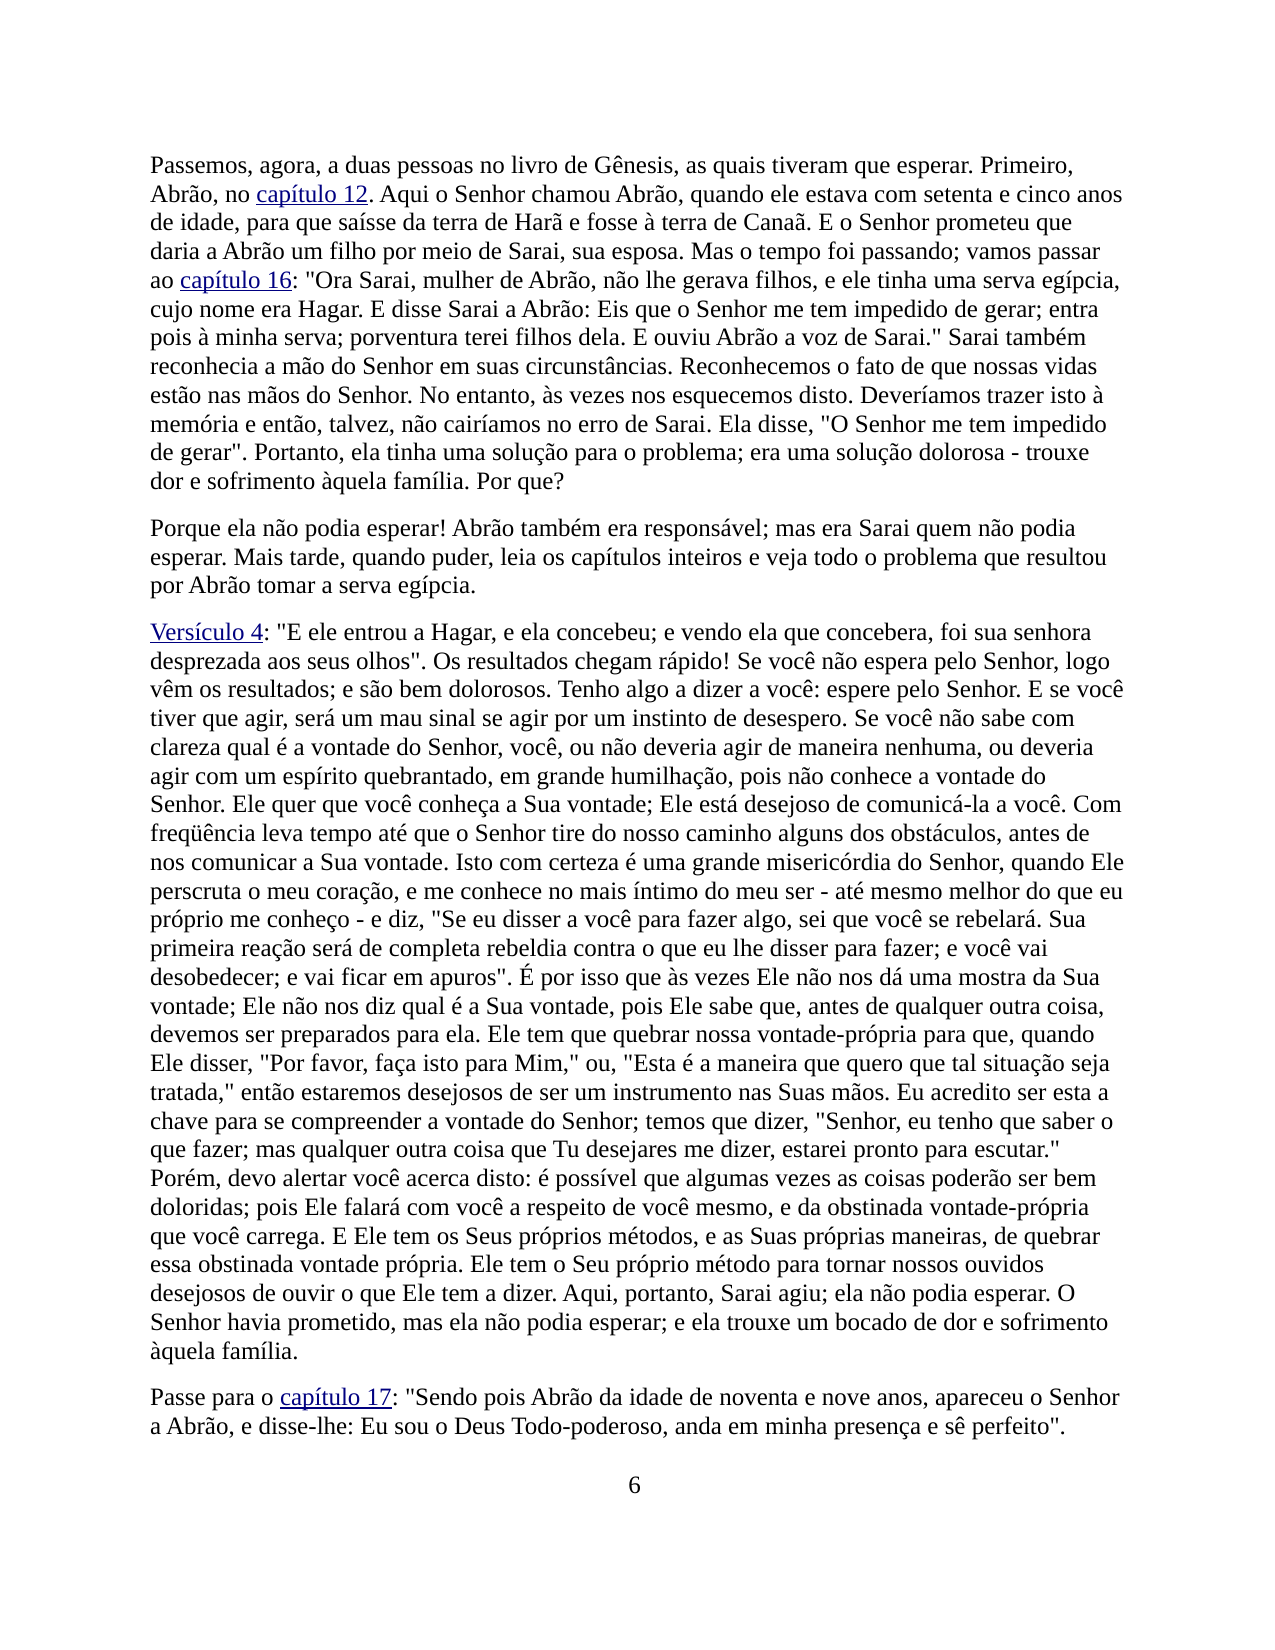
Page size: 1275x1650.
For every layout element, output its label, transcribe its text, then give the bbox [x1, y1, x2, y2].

text Passemos, agora, a duas pessoas no livro de Gênesis, as quais tiveram que esperar. Primeiro, Abrão, no capítulo 12. Aqui o Senhor chamou Abrão, quando ele estava com setenta e cinco anos de idade, para que saísse da terra de Harã e fosse à terra de Canaã. E o Senhor prometeu que daria a Abrão um filho por meio de Sarai, sua esposa. Mas o tempo foi passando; vamos passar ao capítulo 16: "Ora Sarai, mulher de Abrão, não lhe gerava filhos, e ele tinha uma serva egípcia, cujo nome era Hagar. E disse Sarai a Abrão: Eis que o Senhor me tem impedido de gerar; entra pois à minha serva; porventura terei filhos dela. E ouviu Abrão a voz de Sarai." Sarai também reconhecia a mão do Senhor em suas circunstâncias. Reconhecemos o fato de que nossas vidas estão nas mãos do Senhor. No entanto, às vezes nos esquecemos disto. Deveríamos trazer isto à memória e então, talvez, não cairíamos no erro de Sarai. Ela disse, "O Senhor me tem impedido de gerar". Portanto, ela tinha uma solução para o problema; era uma solução dolorosa - trouxe dor e sofrimento àquela família. Por que? [150, 150, 1125, 495]
text Passe para o capítulo 17: "Sendo pois Abrão da idade de noventa e nove anos, apareceu o Senhor a Abrão, e disse-lhe: Eu sou o Deus Todo-poderoso, anda em minha presença e sê perfeito". [150, 1382, 1125, 1440]
text Versículo 4: "E ele entrou a Hagar, e ela concebeu; e vendo ela que concebera, foi sua senhora desprezada aos seus olhos". Os resultados chegam rápido! Se você não espera pelo Senhor, logo vêm os resultados; e são bem dolorosos. Tenho algo a dizer a você: espere pelo Senhor. E se você tiver que agir, será um mau sinal se agir por um instinto de desespero. Se você não sabe com clareza qual é a vontade do Senhor, você, ou não deveria agir de maneira nenhuma, ou deveria agir com um espírito quebrantado, em grande humilhação, pois não conhece a vontade do Senhor. Ele quer que você conheça a Sua vontade; Ele está desejoso de comunicá-la a você. Com freqüência leva tempo até que o Senhor tire do nosso caminho alguns dos obstáculos, antes de nos comunicar a Sua vontade. Isto com certeza é uma grande misericórdia do Senhor, quando Ele perscruta o meu coração, e me conhece no mais íntimo do meu ser - até mesmo melhor do que eu próprio me conheço - e diz, "Se eu disser a você para fazer algo, sei que você se rebelará. Sua primeira reação será de completa rebeldia contra o que eu lhe disser para fazer; e você vai desobedecer; e vai ficar em apuros". É por isso que às vezes Ele não nos dá uma mostra da Sua vontade; Ele não nos diz qual é a Sua vontade, pois Ele sabe que, antes de qualquer outra coisa, devemos ser preparados para ela. Ele tem que quebrar nossa vontade-própria para que, quando Ele disser, "Por favor, faça isto para Mim," ou, "Esta é a maneira que quero que tal situação seja tratada," então estaremos desejosos de ser um instrumento nas Suas mãos. Eu acredito ser esta a chave para se compreender a vontade do Senhor; temos que dizer, "Senhor, eu tenho que saber o que fazer; mas qualquer outra coisa que Tu desejares me dizer, estarei pronto para escutar." Porém, devo alertar você acerca disto: é possível que algumas vezes as coisas poderão ser bem doloridas; pois Ele falará com você a respeito de você mesmo, e da obstinada vontade-própria que você carrega. E Ele tem os Seus próprios métodos, e as Suas próprias maneiras, de quebrar essa obstinada vontade própria. Ele tem o Seu próprio método para tornar nossos ouvidos desejosos de ouvir o que Ele tem a dizer. Aqui, portanto, Sarai agiu; ela não podia esperar. O Senhor havia prometido, mas ela não podia esperar; e ela trouxe um bocado de dor e sofrimento àquela família. [150, 617, 1125, 1364]
text Porque ela não podia esperar! Abrão também era responsável; mas era Sarai quem não podia esperar. Mais tarde, quando puder, leia os capítulos inteiros e veja todo o problema que resultou por Abrão tomar a serva egípcia. [150, 513, 1125, 599]
